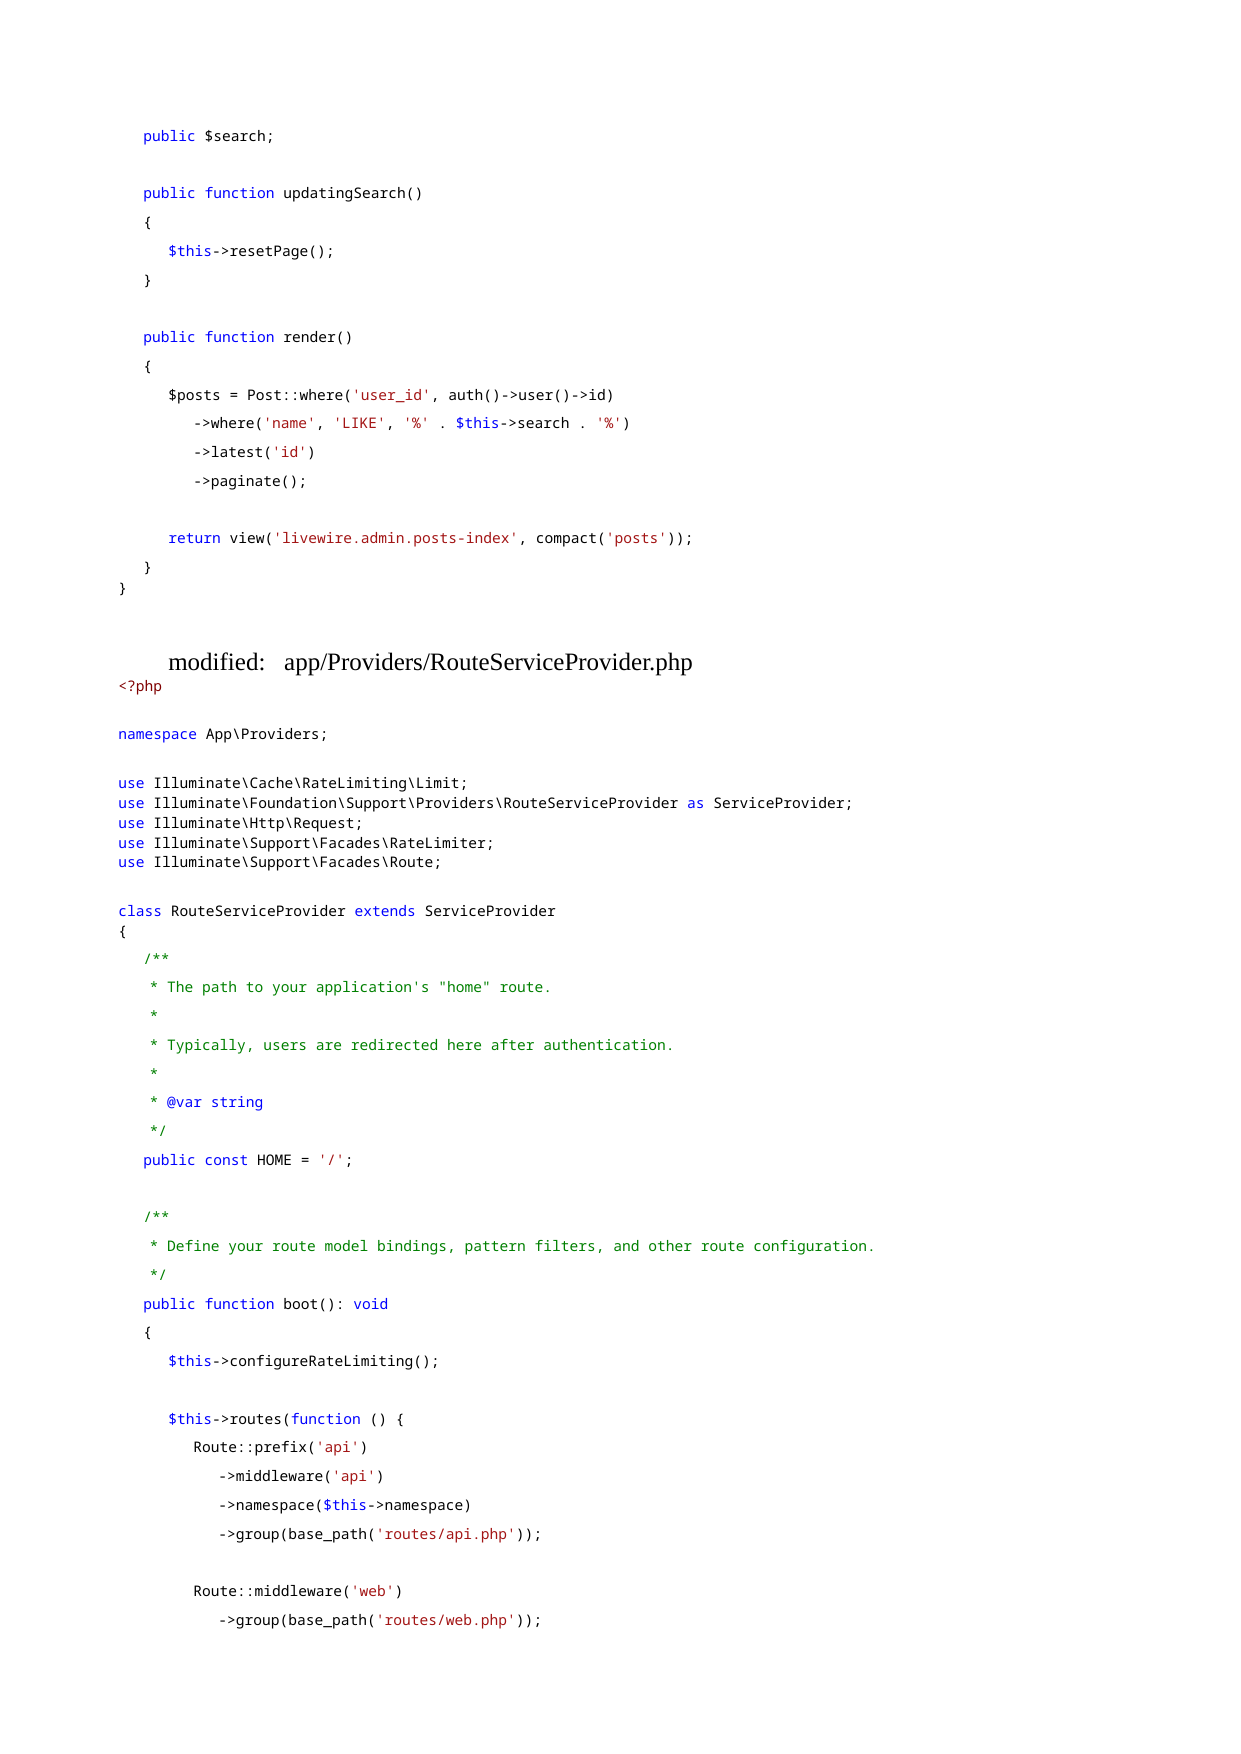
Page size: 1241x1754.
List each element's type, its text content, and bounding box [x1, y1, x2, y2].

text Route::middleware('web') [118, 1573, 1122, 1602]
text public $search; [118, 118, 1122, 147]
text ->paginate(); [118, 463, 1122, 492]
text /** [118, 941, 1122, 969]
text $posts = Post::where('user_id', auth()->user()->id) [118, 377, 1122, 406]
text } [118, 549, 1122, 578]
text use Illuminate\Cache\RateLimiting\Limit; [118, 773, 1122, 793]
text { [118, 204, 1122, 233]
text ->namespace($this->namespace) [118, 1487, 1122, 1516]
text $this->resetPage(); [118, 233, 1122, 262]
text public function render() [118, 319, 1122, 348]
text public function boot(): void [118, 1286, 1122, 1314]
text namespace App\Providers; [118, 724, 1122, 744]
text */ [118, 1113, 1122, 1142]
text } [118, 262, 1122, 291]
text * [118, 1056, 1122, 1084]
text { [118, 921, 1122, 941]
text ->group(base_path('routes/web.php')); [118, 1602, 1122, 1631]
text class RouteServiceProvider extends ServiceProvider [118, 901, 1122, 921]
text ->middleware('api') [118, 1458, 1122, 1487]
text /** [118, 1199, 1122, 1228]
text use Illuminate\Http\Request; [118, 812, 1122, 832]
text modified: app/Providers/RouteServiceProvider.php [118, 647, 1122, 675]
text { [118, 1314, 1122, 1343]
text * Define your route model bindings, pattern filters, and other route configuration. [118, 1228, 1122, 1257]
text $this->configureRateLimiting(); [118, 1343, 1122, 1372]
text * @var string [118, 1084, 1122, 1113]
text ->where('name', 'LIKE', '%' . $this->search . '%') [118, 406, 1122, 434]
text public function updatingSearch() [118, 176, 1122, 204]
text public const HOME = '/'; [118, 1142, 1122, 1171]
text use Illuminate\Foundation\Support\Providers\RouteServiceProvider as ServiceProvider; [118, 793, 1122, 812]
text { [118, 348, 1122, 377]
text return view('livewire.admin.posts-index', compact('posts')); [118, 521, 1122, 549]
text <?php [118, 675, 1122, 695]
text use Illuminate\Support\Facades\RateLimiter; [118, 832, 1122, 852]
text ->latest('id') [118, 434, 1122, 463]
text * The path to your application's "home" route. [118, 969, 1122, 998]
text Route::prefix('api') [118, 1429, 1122, 1458]
text } [118, 578, 1122, 598]
text * [118, 998, 1122, 1027]
text $this->routes(function () { [118, 1401, 1122, 1429]
text ->group(base_path('routes/api.php')); [118, 1516, 1122, 1544]
text */ [118, 1257, 1122, 1286]
text * Typically, users are redirected here after authentication. [118, 1027, 1122, 1056]
text use Illuminate\Support\Facades\Route; [118, 852, 1122, 872]
